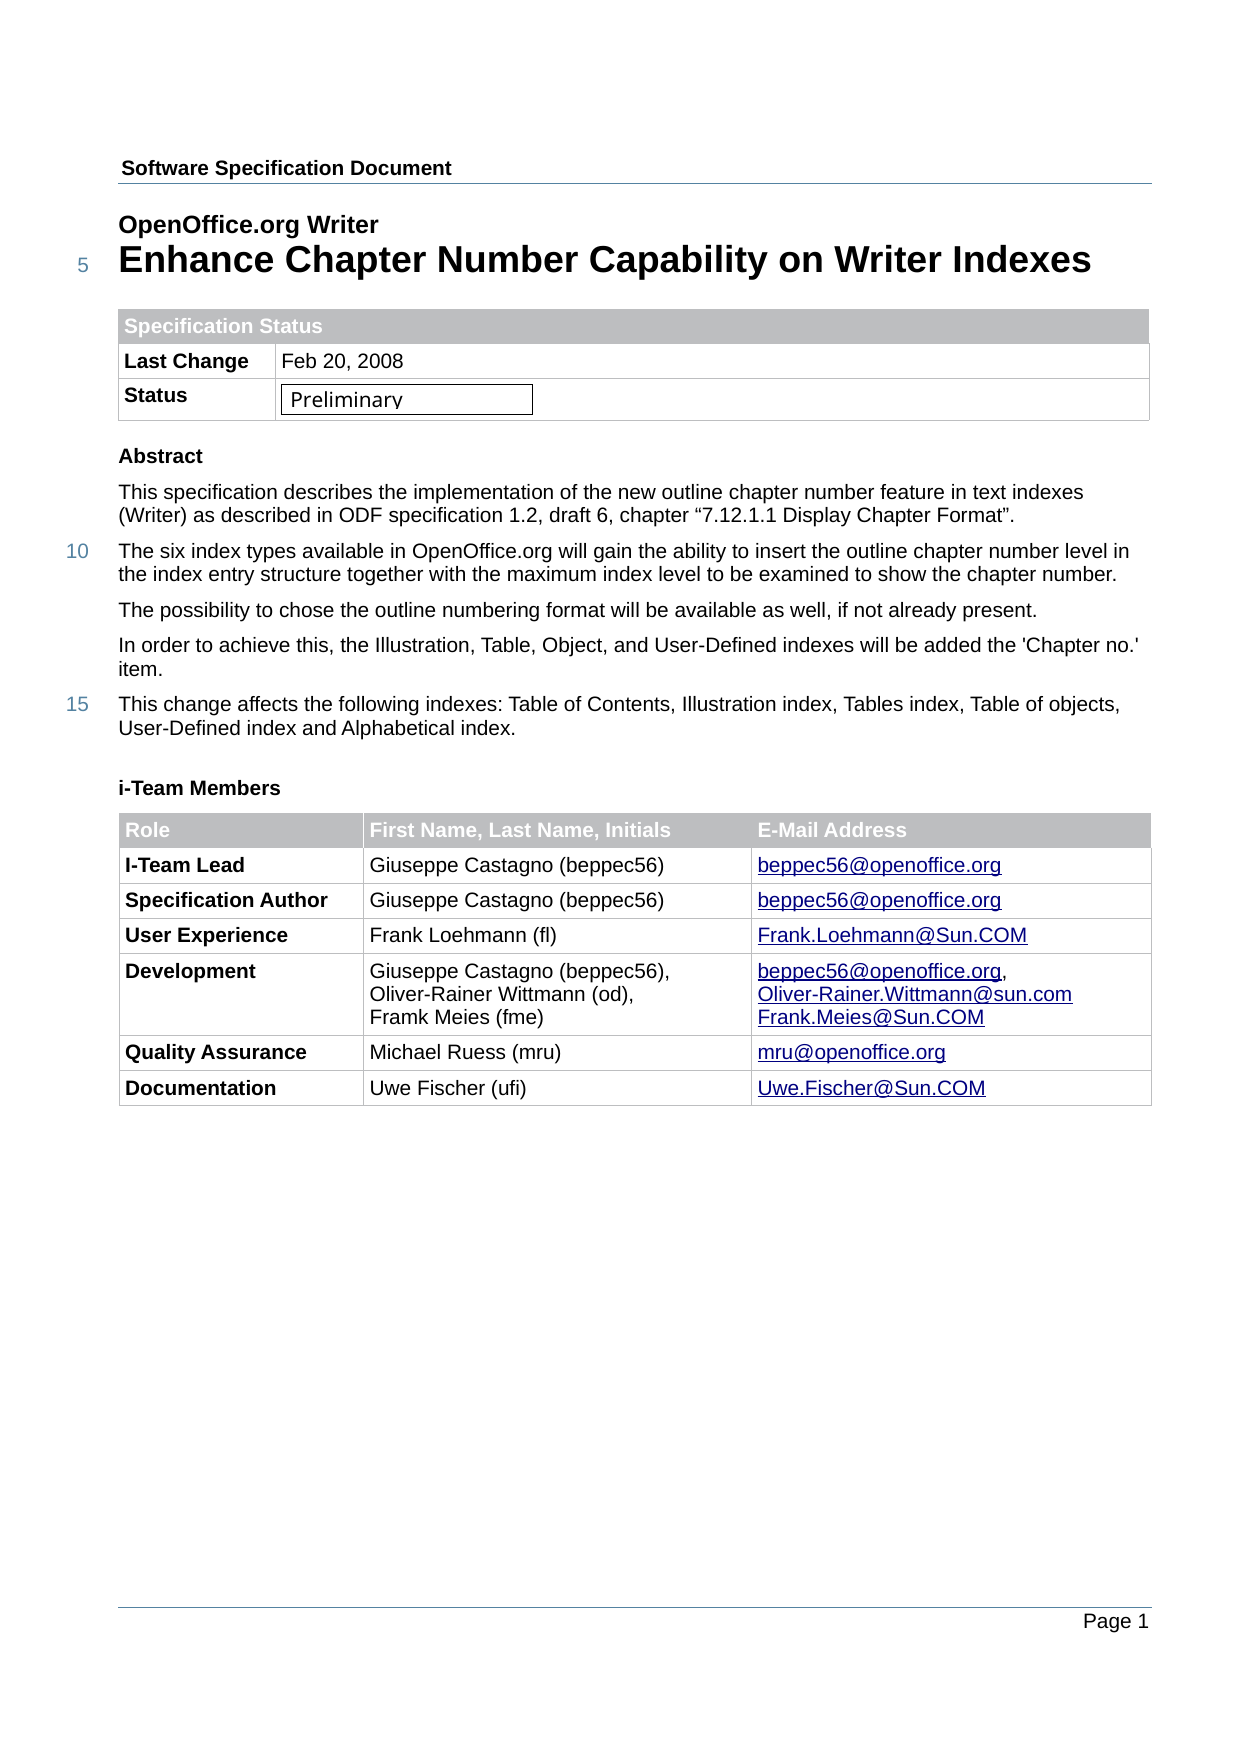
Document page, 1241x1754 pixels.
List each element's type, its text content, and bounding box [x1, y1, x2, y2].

table_cell beppec56@openoffice.org [752, 848, 1151, 883]
table_header Specification Status [118, 309, 1149, 343]
table_cell Frank Loehmann (fl) [364, 919, 751, 953]
table_cell Specification Author [120, 884, 363, 918]
text This change affects the following indexes: Table of Contents, Illustration index, Tables index, Table of objects, User-Defined index and Alphabetical index. [118, 693, 1152, 739]
table_cell I-Team Lead [120, 848, 363, 883]
table_cell Giuseppe Castagno (beppec56) [364, 848, 751, 883]
table_cell Uwe Fischer (ufi) [364, 1071, 751, 1105]
table_cell User Experience [120, 919, 363, 953]
table_cell PRELIMINARY status is the initial conception of a specification. STANDARD A specification with status Standard is considered to be stable and has the approval of the i-Team. OBSOLETE An Obsolete specification is a specification that has been identified unnecessary. For example due to; technology changes or changes in other standards or specifications. [276, 379, 1149, 419]
subtitle i-Team Members [118, 777, 1152, 800]
text This specification describes the implementation of the new outline chapter number feature in text indexes (Writer) as described in ODF specification 1.2, draft 6, chapter “7.12.1.1 Display Chapter Format”. [118, 480, 1152, 527]
text OpenOffice.org Writer [118, 211, 1152, 239]
text Software Specification Document [118, 154, 1152, 183]
table_cell Giuseppe Castagno (beppec56) [364, 884, 751, 918]
table_header E-Mail Address [751, 813, 1151, 848]
text The possibility to chose the outline numbering format will be available as well, if not already present. [118, 598, 1152, 621]
table_cell Quality Assurance [120, 1036, 363, 1070]
table_header Role [119, 813, 363, 848]
table_cell Documentation [120, 1071, 363, 1105]
table_cell Development [120, 954, 363, 1035]
table_cell Status [119, 379, 275, 419]
text Enhance Chapter Number Capability on Writer Indexes [118, 239, 1152, 281]
text The six index types available in OpenOffice.org will gain the ability to insert the outline chapter number level in the index entry structure together with the maximum index level to be examined to show the chapter number. [118, 539, 1152, 586]
table_cell beppec56@openoffice.org [752, 884, 1151, 918]
table_cell Last Change [119, 344, 275, 378]
subtitle Abstract [118, 444, 1152, 468]
table_cell Giuseppe Castagno (beppec56), Oliver-Rainer Wittmann (od), Framk Meies (fme) [364, 954, 751, 1035]
table_cell mru@openoffice.org [752, 1036, 1151, 1070]
table_cell Uwe.Fischer@Sun.COM [752, 1071, 1151, 1105]
text In order to achieve this, the Illustration, Table, Object, and User-Defined indexes will be added the 'Chapter no.' item. [118, 634, 1152, 680]
table_cell beppec56@openoffice.org, Oliver-Rainer.Wittmann@sun.com Frank.Meies@Sun.COM [752, 954, 1151, 1035]
table_cell Feb 20, 2008 [276, 344, 1149, 378]
table_header First Name, Last Name, Initials [364, 813, 751, 848]
table_cell Frank.Loehmann@Sun.COM [752, 919, 1151, 953]
table_cell Michael Ruess (mru) [364, 1036, 751, 1070]
